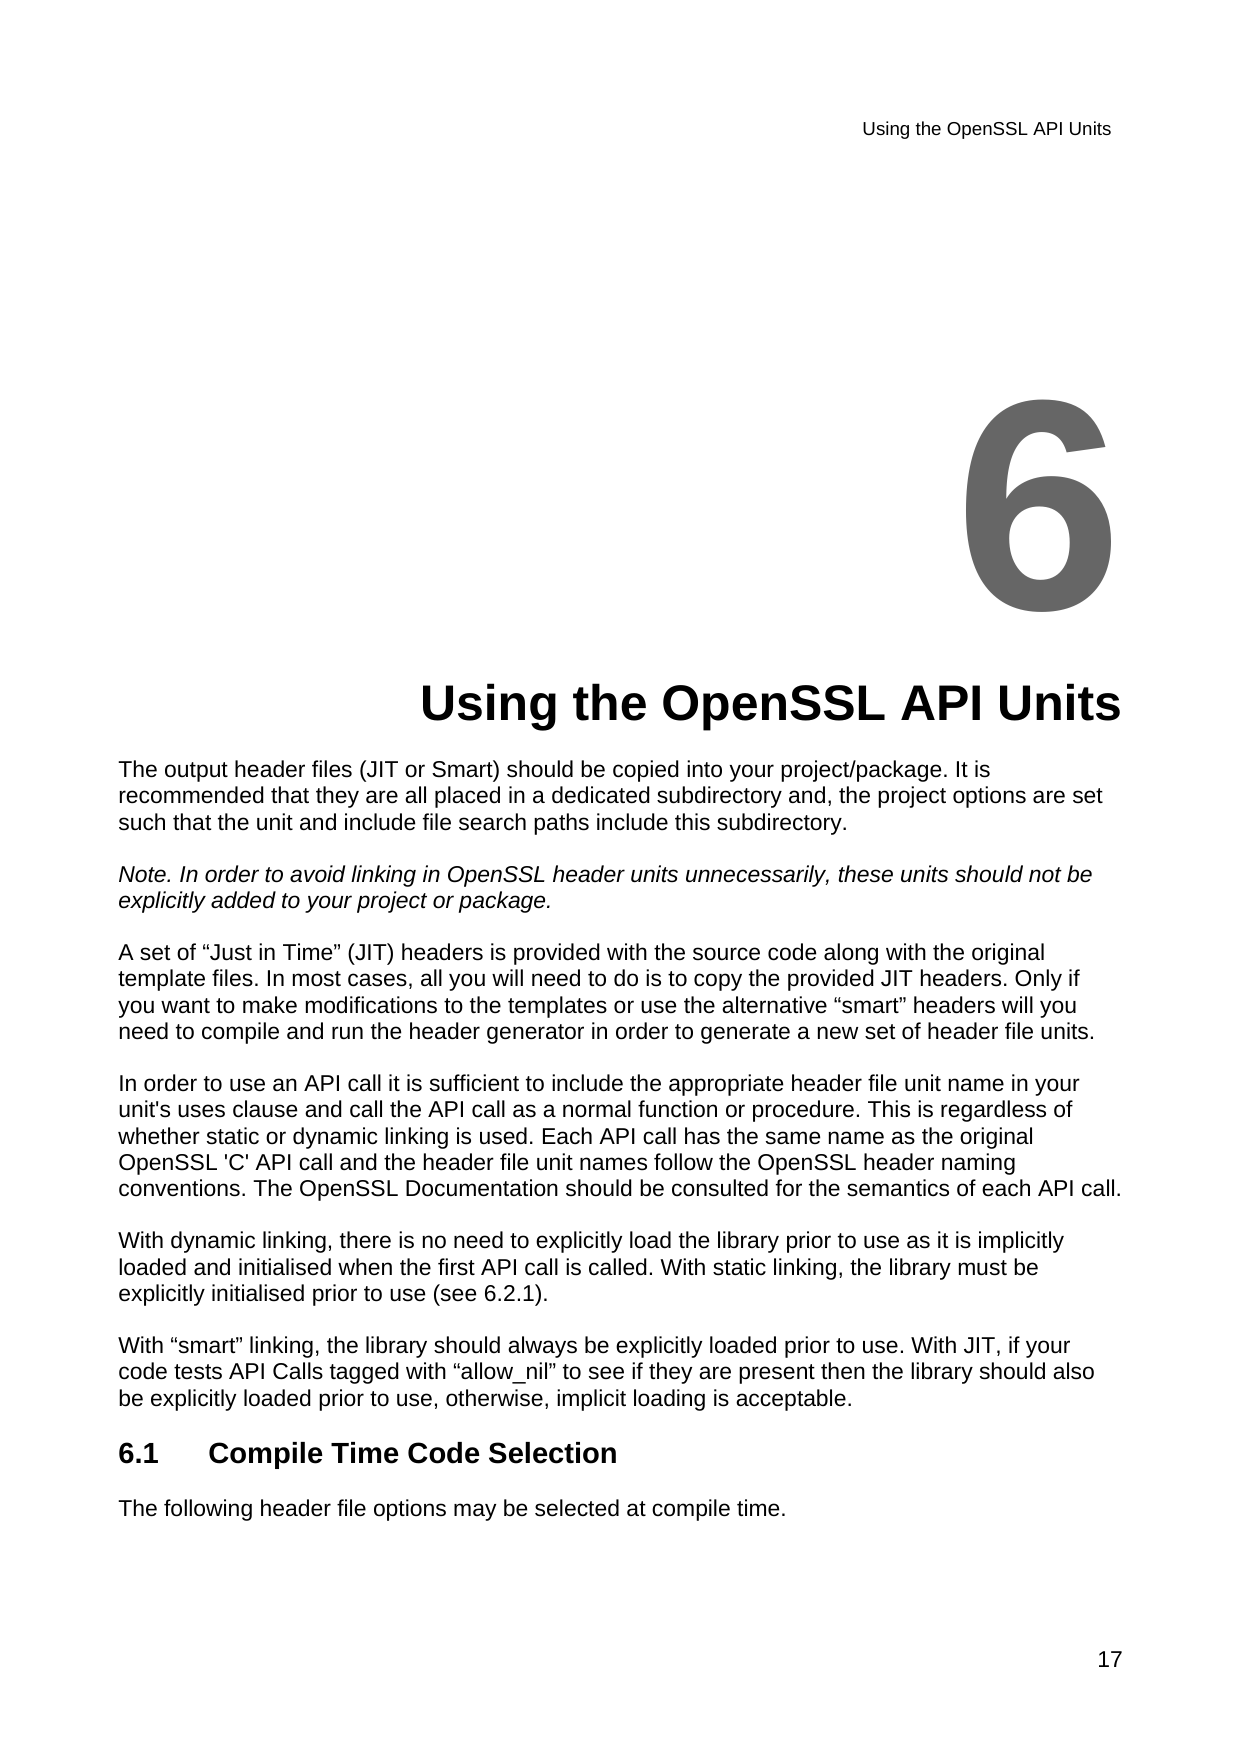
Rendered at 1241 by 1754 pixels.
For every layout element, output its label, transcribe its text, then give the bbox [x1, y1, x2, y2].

text The output header files (JIT or Smart) should be copied into your project/package. It is recommended that they are all placed in a dedicated subdirectory and, the project options are set such that the unit and include file search paths include this subdirectory. [118, 756, 1122, 835]
text In order to use an API call it is sufficient to include the appropriate header file unit name in your unit's uses clause and call the API call as a normal function or procedure. This is regardless of whether static or dynamic linking is used. Each API call has the same name as the original OpenSSL 'C' API call and the header file unit names follow the OpenSSL header naming conventions. The OpenSSL Documentation should be consulted for the semantics of each API call. [118, 1070, 1122, 1202]
subtitle Using the OpenSSL API Units [81, 328, 1122, 731]
text With dynamic linking, there is no need to explicitly load the library prior to use as it is implicitly loaded and initialised when the first API call is called. With static linking, the library must be explicitly initialised prior to use (see 6.2.1). [118, 1227, 1122, 1306]
text Note. In order to avoid linking in OpenSSL header units unnecessarily, these units should not be explicitly added to your project or package. [118, 861, 1122, 913]
text With “smart” linking, the library should always be explicitly loaded prior to use. With JIT, if your code tests API Calls tagged with “allow_nil” to see if they are present then the library should also be explicitly loaded prior to use, otherwise, implicit loading is acceptable. [118, 1332, 1122, 1411]
subtitle Compile Time Code Selection [118, 1436, 1122, 1470]
text The following header file options may be selected at compile time. [118, 1495, 1122, 1522]
text A set of “Just in Time” (JIT) headers is provided with the source code along with the original template files. In most cases, all you will need to do is to copy the provided JIT headers. Only if you want to make modifications to the templates or use the alternative “smart” headers will you need to compile and run the header generator in order to generate a new set of header file units. [118, 939, 1122, 1044]
